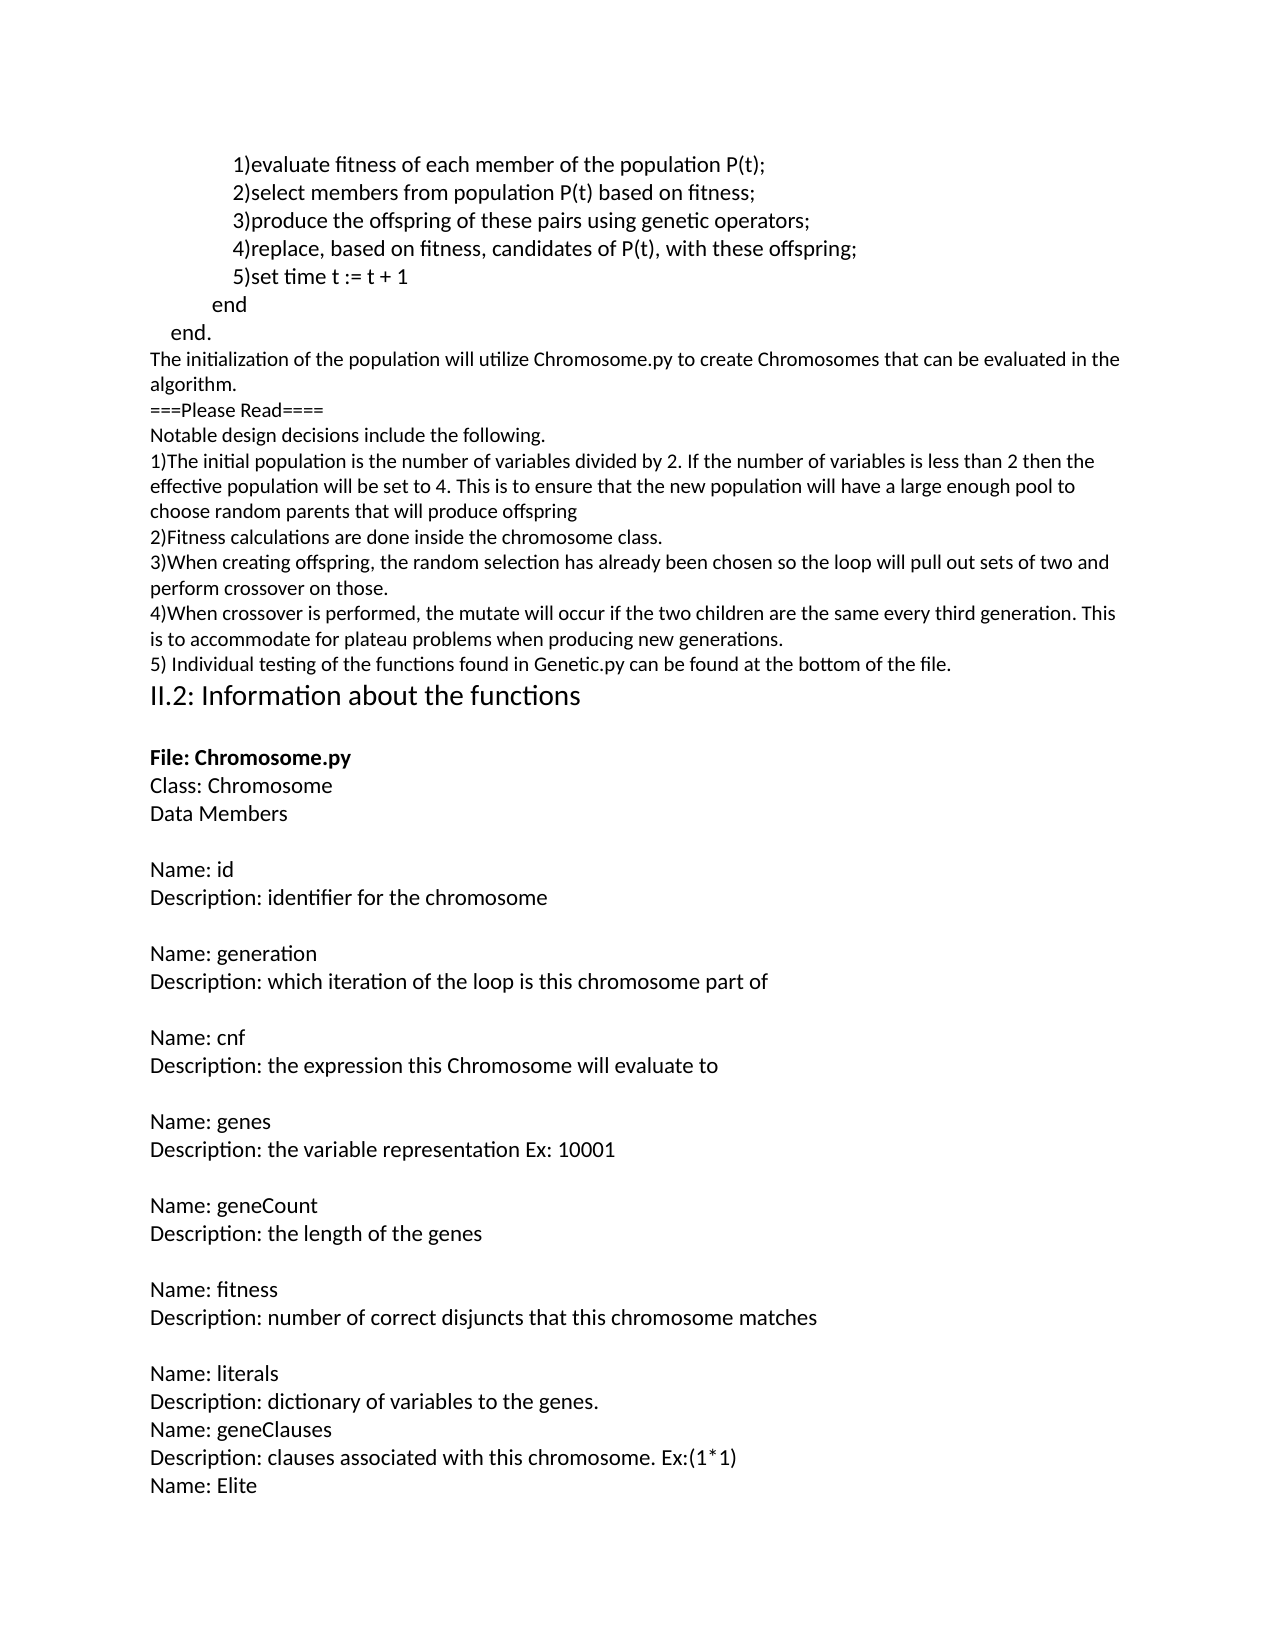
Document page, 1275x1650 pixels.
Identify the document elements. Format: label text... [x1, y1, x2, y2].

text 4)replace, based on fitness, candidates of P(t), with these offspring; [150, 234, 1125, 262]
text Name: id [150, 855, 1125, 883]
text Name: geneCount [150, 1191, 1125, 1219]
text Name: fitness [150, 1275, 1125, 1303]
text Name: genes [150, 1107, 1125, 1135]
text 2)select members from population P(t) based on fitness; [150, 178, 1125, 206]
text Data Members [150, 799, 1125, 827]
text The initialization of the population will utilize Chromosome.py to create Chromosomes that can be evaluated in the algorithm. [150, 346, 1125, 397]
text 4)When crossover is performed, the mutate will occur if the two children are the same every third generation. This is to accommodate for plateau problems when producing new generations. [150, 600, 1125, 651]
text 5)set time t := t + 1 [150, 262, 1125, 290]
text end [150, 290, 1125, 318]
text end. [150, 318, 1125, 346]
text File: Chromosome.py [150, 743, 1125, 771]
text Description: the expression this Chromosome will evaluate to [150, 1051, 1125, 1079]
text 2)Fitness calculations are done inside the chromosome class. [150, 524, 1125, 549]
text Description: which iteration of the loop is this chromosome part of [150, 967, 1125, 995]
text 1)evaluate fitness of each member of the population P(t); [150, 150, 1125, 178]
text 1)The initial population is the number of variables divided by 2. If the number of variables is less than 2 then the effective population will be set to 4. This is to ensure that the new population will have a large enough pool to choose random parents that will produce offspring [150, 448, 1125, 524]
text 3)produce the offspring of these pairs using genetic operators; [150, 206, 1125, 234]
text 5) Individual testing of the functions found in Genetic.py can be found at the bottom of the file. [150, 651, 1125, 677]
text Description: identifier for the chromosome [150, 883, 1125, 911]
text Notable design decisions include the following. [150, 422, 1125, 448]
text Description: clauses associated with this chromosome. Ex:(1*1) [150, 1443, 1125, 1471]
text Description: dictionary of variables to the genes. [150, 1387, 1125, 1415]
text ===Please Read==== [150, 397, 1125, 422]
text Name: literals [150, 1359, 1125, 1387]
text Description: the variable representation Ex: 10001 [150, 1135, 1125, 1163]
text Name: geneClauses [150, 1415, 1125, 1443]
text II.2: Information about the functions [150, 677, 1125, 712]
text Name: cnf [150, 1023, 1125, 1051]
text Description: the length of the genes [150, 1219, 1125, 1247]
text Description: number of correct disjuncts that this chromosome matches [150, 1303, 1125, 1331]
text Name: generation [150, 939, 1125, 967]
text 3)When creating offspring, the random selection has already been chosen so the loop will pull out sets of two and perform crossover on those. [150, 549, 1125, 600]
text Name: Elite [150, 1471, 1125, 1499]
text Class: Chromosome [150, 771, 1125, 799]
